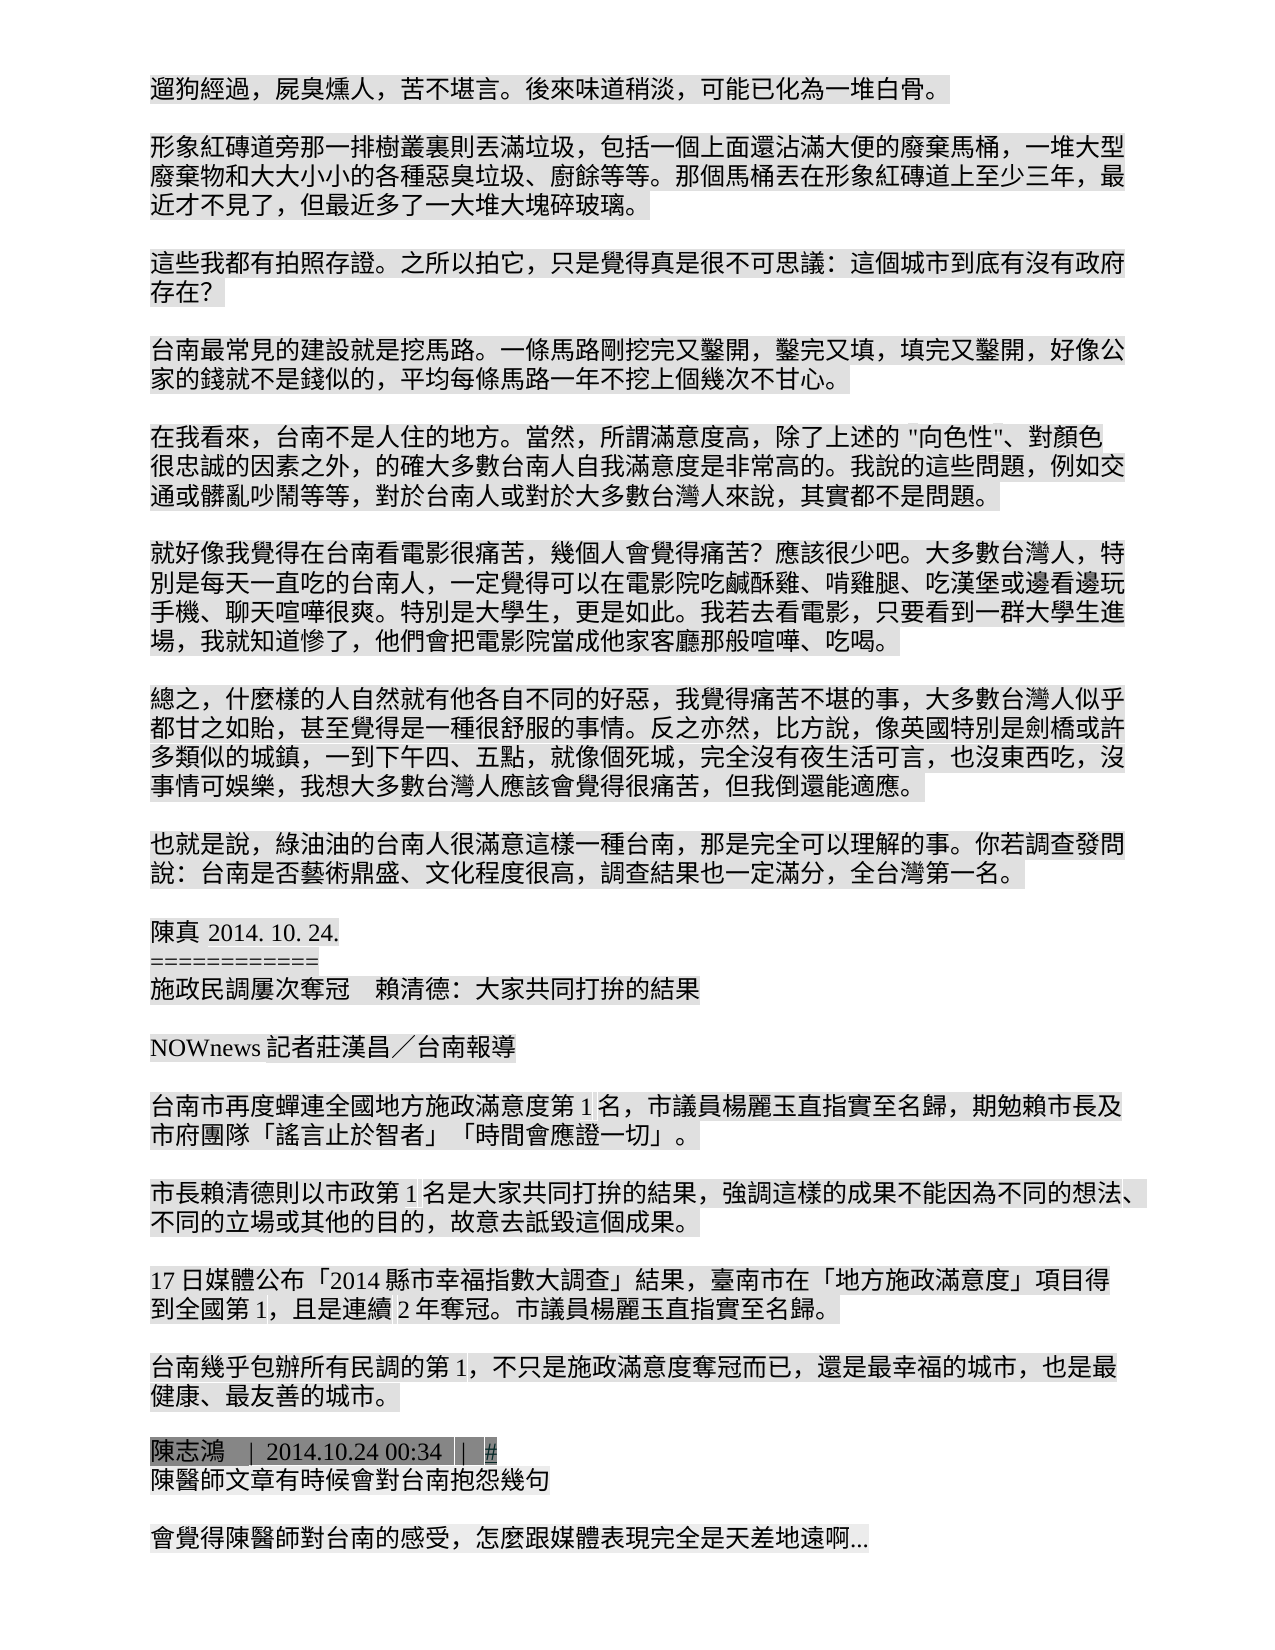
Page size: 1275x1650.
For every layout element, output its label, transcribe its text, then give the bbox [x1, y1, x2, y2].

text 陳志鴻 | 2014.10.24 00:34 | # [150, 1437, 1125, 1466]
text 陳醫師文章有時候會對台南抱怨幾句 會覺得陳醫師對台南的感受，怎麼跟媒體表現完全是天差地遠啊... [150, 1466, 1125, 1553]
text 滿意度不可能只有80%啦，這一定是統媒故意來亂的。而且，保證所有市政指標全部第一名。從陳唐山，阿扁以及不管是哪個阿貓阿狗來當台南市長，各種指標的滿意度一定是全國最高。你若調查問說：請問台南的氣候是不是全台灣最溫和？應該也會得到全國最高的滿意度。 綠營的群眾有這樣一種強烈特性：對顏色很忠誠很團結，向 "色" 性很強，就跟有些昆蟲向光性很強一樣。因此，不管你做哪一種民調，他一概會認為是在問他要投票給誰或是否滿意那個人渣黨，答案當然都是滿分，不會有第二種分數了。 藍營的支持者卻不是這樣，很挑剔；做好是應該的，或者說，怎麼做他其實都不太滿意，萬一出了點小紕漏，馬上打不及格分數。表面上是藍，但隨時準備變心，很不團結。 簡單說，選民有兩種。一種很忠誠，意識形態很強，像幫派似的，敵我概念分得很清楚。另一種選民則比較難以取悅，比較 "現實"，比較會就事論事。 這些天一直在打電話給台南市政府的相關單位，因為實在是受夠了，可是打到 "歸 LP火" 仍無法解決。我常懷疑，台南市政府究竟有沒有人在上班？他們上班都在幹些什麼？ 事情是這樣：我家附近有一所小學和國中，旁邊就是一堵高牆，牆的另一頭是火車鐵軌。因此，兩條大馬路交叉形成一個 T 字形。依台灣人或說正港的台南人的習慣，T 字型的馬路是完全不當成馬路的，因為他認為另一頭不會有車子來，所以即使紅燈亮了，幾乎至少有八成的機車或汽車不會停下來，也不會減速。 即使他看見你準備要走路通過綠燈，走的又是斑馬線，所有車輛照樣還是會從你眼前闖紅燈飛速亂竄，極度危險。 在那個地方已經撞死兩個人。其中一個是當場腦漿迸裂，整個安全帽撞得粉碎，可見撞擊力道有多強，而且還撞倒了一根路燈。 這樣一個血腥現場，除了腦漿被清除之外，滿地的血跡、長長的血痕以及碎裂四散的安全帽碎片，還有撞倒之後橫掛半空中的路燈，搖搖欲墜，全部都留在現場，經過大約半年才有人來清理並把路燈移除。 這是指死掉的，至於傷殘已不計其數。在那兩條街上，短短不到一百公尺，幾年來我少說已目擊了十幾次或幾十次的大小車禍。 幾年來，我曾打過幾次電話給市府相關單位，但從對方講電話的口氣及根本不想細問非常不耐煩的態度，我就知道這些市府官員或員工是在混日子，他們接電話是接假的。 後來，馬路交叉口處弄了一個 "慢" 字招牌。可是，幾乎所有人紅燈都不停了，你在路旁寫個 "慢" 字，他們就會怕嗎？他們又不是 "不知道" 紅燈要停，而是 "根本不想" 停。 這兩天我不死心，又繼續打電話。打到台南市政府交通局網頁所提示的幾支相關電話。響了幾聲後，聽到對方接起電話筒，我就說，喂，喂，喂，...喂，..喂，你好，喂，喂..喂了半天，對方沒反應，我以為電話壞了，正要掛掉重打時，聽到對方用很不耐煩的聲音，用台語問說："要叢啥？"(還好他不是說"要叢啥曉"，還算有點文化)。 我就簡單想說明一下，但我才講兩句，他就不想聽了，很不耐煩地叫我打給110。我說我不是要報案。但對方懶得多說就掛斷了。 於是我又打到台南市警察局交通大隊，得到的態度和回覆也差不多是這樣，說這不是他們的事。我問說，那我該打給誰呢？我已經打過很多次電話了，各單位推來推去。對方不耐煩地說，打給110。 後來我就打給110。對方稍微態度好一些，但也是不太想聽我說，只是問哪兩條路，然後便急著要掛掉電話。我說，那你們打算怎麼做呢？對方說我們會注意。我正想說你們已經 "注意" 很久了，但問題從來沒有改變，但電話已掛掉。 於是我又不死心，開始研究起如何自己蒐證、檢舉。但我看台南交通相關網頁上寫說，檢舉一定要具名並留下身份證、地址電話等等。依我的了解，你若真的拍下違規者的照片，然後具名檢舉，肯定會被官方出賣，很可能會被黑道給追殺到家裏來。 我正苦惱其它還有什麼方法可想，卻無計可施。 你從一些最基本的地方，就能看出一個機構的行政能力與態度。前些日子，屏東的黑心油就是這樣，有人一直向也是民進黨執政的屏東縣政府提出檢舉，但搞了一兩年(？)就是無效，後來跑到台中這邊來跨縣市檢舉才破獲餿水油。 我當然不是說綠營的都很爛，藍營的都必然很好，而是說，我對我的老家屏東和台南知之甚詳。這兩個地方跟無政府狀態其實沒兩樣。 我有時一個人開車在台南街上，突然就會很想入境隨俗，做一個正港的台南人，故意逆向行駛、蛇行、闖紅燈或故意停車在快車道機車道等等，很想體會一般人橫行無阻為所欲為的交通快感。 在台南，只要你敢，只要你拳頭夠大或權勢夠硬，其實是非常自由的，你想幹什麼、想怎麼亂倒垃圾、想怎麼開車都行。街道上，車子與車子之間的暴力場面很常見，拳頭大的人，馬路就是他的。 台南很少有紅磚人行道，但我家附近很榮幸就有一條，雖然只有短 50公尺，不過也不錯了。但是，在那紅磚道上走路比走快車道危險，因為許多機車喜歡開上去飆車，有時我實在氣到不行，就在地上擺一堆樹枝，企圖製造路障，但隔天這些路障還是會被機車族給移除。 我記得曾說過這條紅磚道是搞形象用的，一側種樹木，但樹上常掛著垃圾(垃圾不落地政策)，有一陣子，有一頭臭死人的死貓用塑膠袋套著，就掛在樹上掛了足足一兩年。每次遛狗經過，屍臭燻人，苦不堪言。後來味道稍淡，可能已化為一堆白骨。 形象紅磚道旁那一排樹叢裏則丟滿垃圾，包括一個上面還沾滿大便的廢棄馬桶，一堆大型廢棄物和大大小小的各種惡臭垃圾、廚餘等等。那個馬桶丟在形象紅磚道上至少三年，最近才不見了，但最近多了一大堆大塊碎玻璃。 這些我都有拍照存證。之所以拍它，只是覺得真是很不可思議：這個城市到底有沒有政府存在？ 台南最常見的建設就是挖馬路。一條馬路剛挖完又鑿開，鑿完又填，填完又鑿開，好像公家的錢就不是錢似的，平均每條馬路一年不挖上個幾次不甘心。 在我看來，台南不是人住的地方。當然，所謂滿意度高，除了上述的 "向色性"、對顏色很忠誠的因素之外，的確大多數台南人自我滿意度是非常高的。我說的這些問題，例如交通或髒亂吵鬧等等，對於台南人或對於大多數台灣人來說，其實都不是問題。 就好像我覺得在台南看電影很痛苦，幾個人會覺得痛苦？應該很少吧。大多數台灣人，特別是每天一直吃的台南人，一定覺得可以在電影院吃鹹酥雞、啃雞腿、吃漢堡或邊看邊玩手機、聊天喧嘩很爽。特別是大學生，更是如此。我若去看電影，只要看到一群大學生進場，我就知道慘了，他們會把電影院當成他家客廳那般喧嘩、吃喝。 總之，什麼樣的人自然就有他各自不同的好惡，我覺得痛苦不堪的事，大多數台灣人似乎都甘之如貽，甚至覺得是一種很舒服的事情。反之亦然，比方說，像英國特別是劍橋或許多類似的城鎮，一到下午四、五點，就像個死城，完全沒有夜生活可言，也沒東西吃，沒事情可娛樂，我想大多數台灣人應該會覺得很痛苦，但我倒還能適應。 也就是說，綠油油的台南人很滿意這樣一種台南，那是完全可以理解的事。你若調查發問說：台南是否藝術鼎盛、文化程度很高，調查結果也一定滿分，全台灣第一名。 陳真 2014. 10. 24. ============ 施政民調屢次奪冠 賴清德：大家共同打拚的結果 NOWnews記者莊漢昌／台南報導 台南市再度蟬連全國地方施政滿意度第1名，市議員楊麗玉直指實至名歸，期勉賴市長及市府團隊「謠言止於智者」「時間會應證一切」。 市長賴清德則以市政第1名是大家共同打拚的結果，強調這樣的成果不能因為不同的想法、不同的立場或其他的目的，故意去詆毀這個成果。 17日媒體公布「2014縣市幸福指數大調查」結果，臺南市在「地方施政滿意度」項目得到全國第1，且是連續2年奪冠。市議員楊麗玉直指實至名歸。 台南幾乎包辦所有民調的第1，不只是施政滿意度奪冠而已，還是最幸福的城市，也是最健康、最友善的城市。 [150, 75, 1125, 1412]
